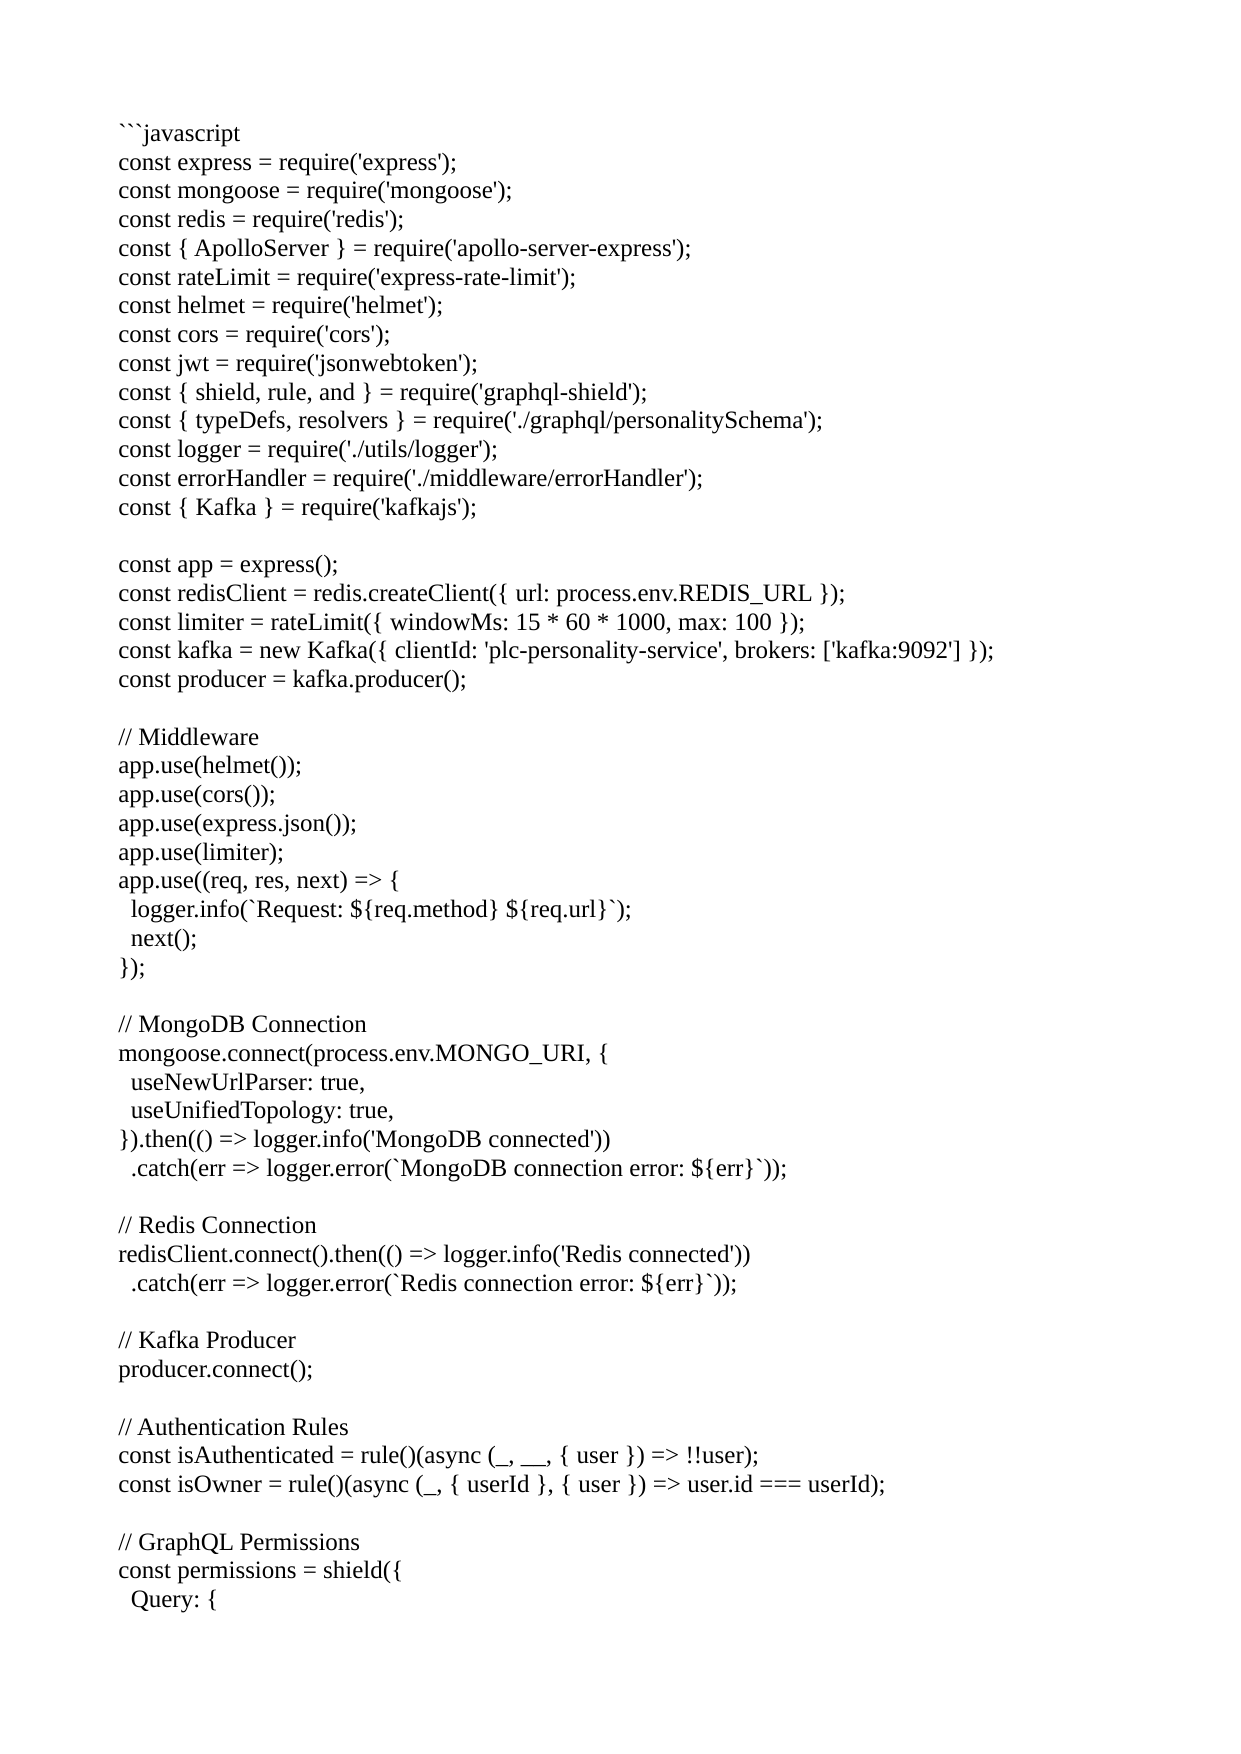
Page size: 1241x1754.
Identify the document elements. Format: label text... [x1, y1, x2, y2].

text const mongoose = require('mongoose'); [118, 176, 1122, 204]
text app.use(cors()); [118, 779, 1122, 808]
text const { shield, rule, and } = require('graphql-shield'); [118, 377, 1122, 406]
text const redisClient = redis.createClient({ url: process.env.REDIS_URL }); [118, 578, 1122, 607]
text const isOwner = rule()(async (_, { userId }, { user }) => user.id === userId); [118, 1469, 1122, 1498]
text logger.info(`Request: ${req.method} ${req.url}`); [118, 894, 1122, 923]
text }); [118, 952, 1122, 981]
text const express = require('express'); [118, 147, 1122, 176]
text const { typeDefs, resolvers } = require('./graphql/personalitySchema'); [118, 406, 1122, 434]
text // Middleware [118, 722, 1122, 751]
text next(); [118, 923, 1122, 952]
text const logger = require('./utils/logger'); [118, 434, 1122, 463]
text app.use(helmet()); [118, 751, 1122, 779]
text const permissions = shield({ [118, 1556, 1122, 1584]
text useNewUrlParser: true, [118, 1067, 1122, 1096]
text const cors = require('cors'); [118, 319, 1122, 348]
text mongoose.connect(process.env.MONGO_URI, { [118, 1038, 1122, 1067]
text app.use((req, res, next) => { [118, 866, 1122, 894]
text app.use(limiter); [118, 837, 1122, 866]
text const helmet = require('helmet'); [118, 291, 1122, 319]
text const kafka = new Kafka({ clientId: 'plc-personality-service', brokers: ['kafka:9092'] }); [118, 636, 1122, 664]
text const { ApolloServer } = require('apollo-server-express'); [118, 233, 1122, 262]
text const producer = kafka.producer(); [118, 664, 1122, 693]
text const jwt = require('jsonwebtoken'); [118, 348, 1122, 377]
text // Redis Connection [118, 1211, 1122, 1239]
text // Kafka Producer [118, 1326, 1122, 1354]
text // Authentication Rules [118, 1412, 1122, 1441]
text const rateLimit = require('express-rate-limit'); [118, 262, 1122, 291]
text const redis = require('redis'); [118, 204, 1122, 233]
text const isAuthenticated = rule()(async (_, __, { user }) => !!user); [118, 1441, 1122, 1469]
text const { Kafka } = require('kafkajs'); [118, 492, 1122, 521]
text .catch(err => logger.error(`Redis connection error: ${err}`)); [118, 1268, 1122, 1297]
text .catch(err => logger.error(`MongoDB connection error: ${err}`)); [118, 1153, 1122, 1182]
text ```javascript [118, 118, 1122, 147]
text const errorHandler = require('./middleware/errorHandler'); [118, 463, 1122, 492]
text Query: { [118, 1584, 1122, 1613]
text // MongoDB Connection [118, 1009, 1122, 1038]
text const app = express(); [118, 549, 1122, 578]
text redisClient.connect().then(() => logger.info('Redis connected')) [118, 1239, 1122, 1268]
text useUnifiedTopology: true, [118, 1096, 1122, 1124]
text const limiter = rateLimit({ windowMs: 15 * 60 * 1000, max: 100 }); [118, 607, 1122, 636]
text // GraphQL Permissions [118, 1527, 1122, 1556]
text producer.connect(); [118, 1354, 1122, 1383]
text }).then(() => logger.info('MongoDB connected')) [118, 1124, 1122, 1153]
text app.use(express.json()); [118, 808, 1122, 837]
